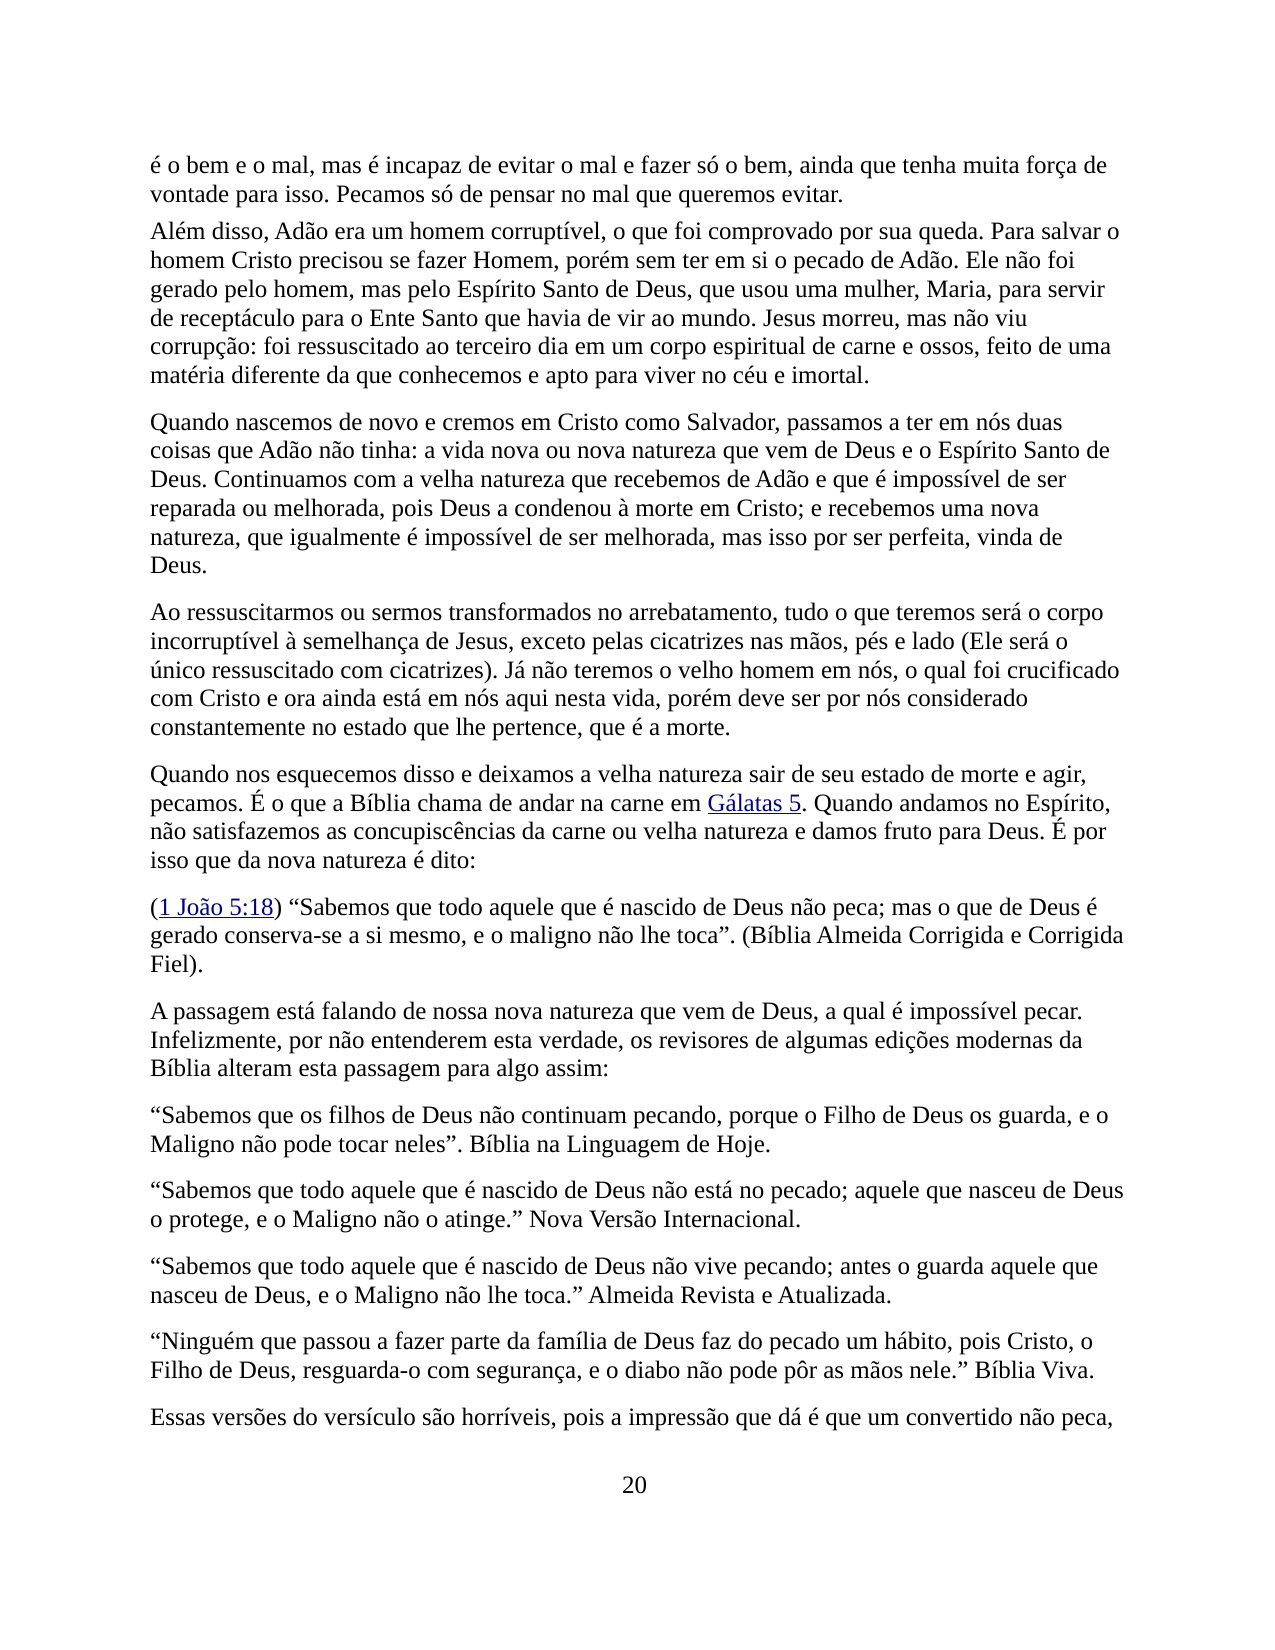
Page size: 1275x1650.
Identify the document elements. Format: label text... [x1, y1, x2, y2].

text (1 João 5:18) “Sabemos que todo aquele que é nascido de Deus não peca; mas o que de Deus é gerado conserva-se a si mesmo, e o maligno não lhe toca”. (Bíblia Almeida Corrigida e Corrigida Fiel). [150, 892, 1125, 978]
text Além disso, Adão era um homem corruptível, o que foi comprovado por sua queda. Para salvar o homem Cristo precisou se fazer Homem, porém sem ter em si o pecado de Adão. Ele não foi gerado pelo homem, mas pelo Espírito Santo de Deus, que usou uma mulher, Maria, para servir de receptáculo para o Ente Santo que havia de vir ao mundo. Jesus morreu, mas não viu corrupção: foi ressuscitado ao terceiro dia em um corpo espiritual de carne e ossos, feito de uma matéria diferente da que conhecemos e apto para viver no céu e imortal. [150, 216, 1125, 389]
text Quando nascemos de novo e cremos em Cristo como Salvador, passamos a ter em nós duas coisas que Adão não tinha: a vida nova ou nova natureza que vem de Deus e o Espírito Santo de Deus. Continuamos com a velha natureza que recebemos de Adão e que é impossível de ser reparada ou melhorada, pois Deus a condenou à morte em Cristo; e recebemos uma nova natureza, que igualmente é impossível de ser melhorada, mas isso por ser perfeita, vinda de Deus. [150, 407, 1125, 579]
text “Sabemos que os filhos de Deus não continuam pecando, porque o Filho de Deus os guarda, e o Maligno não pode tocar neles”. Bíblia na Linguagem de Hoje. [150, 1100, 1125, 1158]
text “Sabemos que todo aquele que é nascido de Deus não está no pecado; aquele que nasceu de Deus o protege, e o Maligno não o atinge.” Nova Versão Internacional. [150, 1176, 1125, 1233]
text Ao ressuscitarmos ou sermos transformados no arrebatamento, tudo o que teremos será o corpo incorruptível à semelhança de Jesus, exceto pelas cicatrizes nas mãos, pés e lado (Ele será o único ressuscitado com cicatrizes). Já não teremos o velho homem em nós, o qual foi crucificado com Cristo e ora ainda está em nós aqui nesta vida, porém deve ser por nós considerado constantemente no estado que lhe pertence, que é a morte. [150, 597, 1125, 741]
text Quando nos esquecemos disso e deixamos a velha natureza sair de seu estado de morte e agir, pecamos. É o que a Bíblia chama de andar na carne em Gálatas 5. Quando andamos no Espírito, não satisfazemos as concupiscências da carne ou velha natureza e damos fruto para Deus. É por isso que da nova natureza é dito: [150, 759, 1125, 874]
text “Ninguém que passou a fazer parte da família de Deus faz do pecado um hábito, pois Cristo, o Filho de Deus, resguarda-o com segurança, e o diabo não pode pôr as mãos nele.” Bíblia Viva. [150, 1326, 1125, 1384]
text é o bem e o mal, mas é incapaz de evitar o mal e fazer só o bem, ainda que tenha muita força de vontade para isso. Pecamos só de pensar no mal que queremos evitar. [150, 150, 1125, 207]
text “Sabemos que todo aquele que é nascido de Deus não vive pecando; antes o guarda aquele que nasceu de Deus, e o Maligno não lhe toca.” Almeida Revista e Atualizada. [150, 1251, 1125, 1308]
text A passagem está falando de nossa nova natureza que vem de Deus, a qual é impossível pecar. Infelizmente, por não entenderem esta verdade, os revisores de algumas edições modernas da Bíblia alteram esta passagem para algo assim: [150, 996, 1125, 1082]
text Essas versões do versículo são horríveis, pois a impressão que dá é que um convertido não peca, [150, 1402, 1125, 1431]
